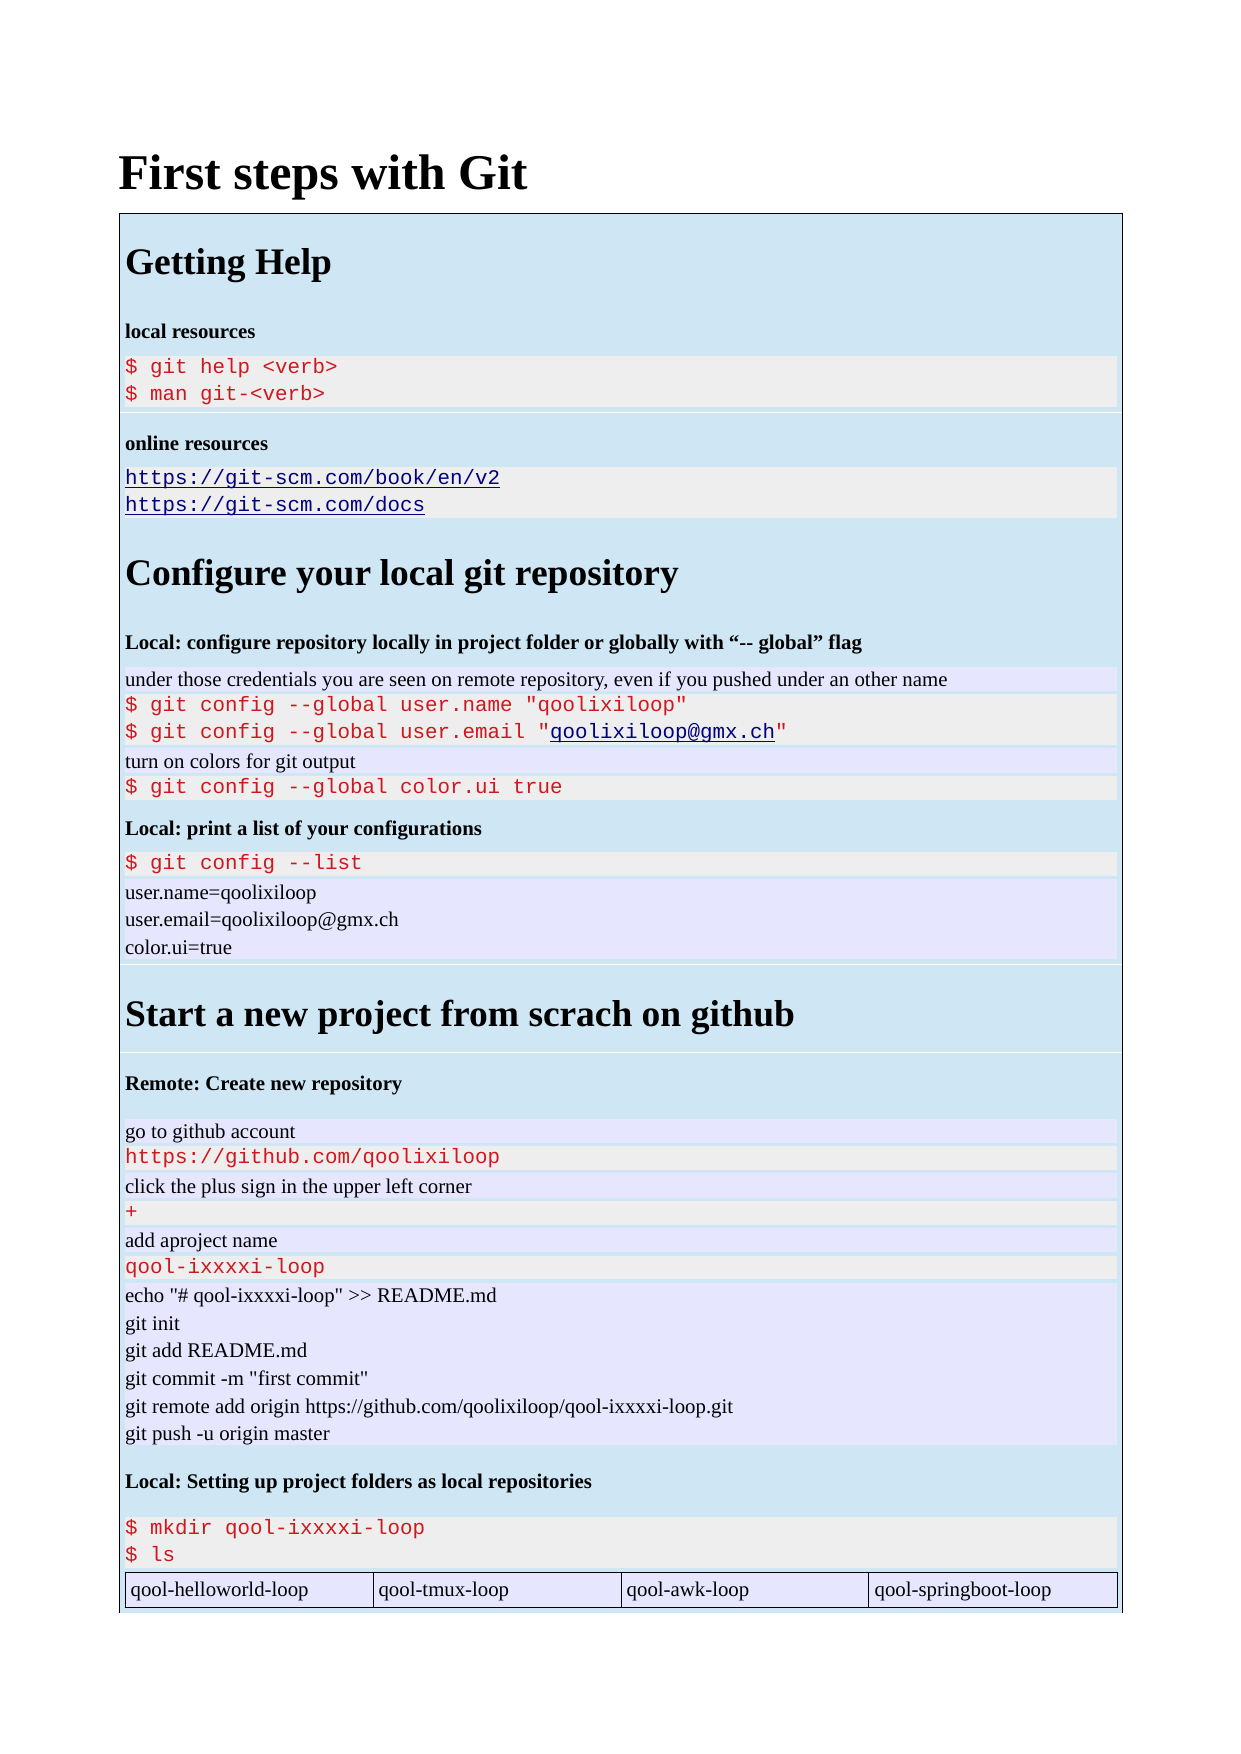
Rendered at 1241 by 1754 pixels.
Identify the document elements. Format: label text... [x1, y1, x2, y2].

table_cell Start a new project from scrach on github [120, 965, 1122, 1052]
table_header qool-helloworld-loop [126, 1573, 373, 1607]
table_header Getting Help [120, 214, 1122, 301]
table_header qool-awk-loop [622, 1573, 868, 1607]
table_cell $ mkdir qool-ixxxxi-loop $ ls [120, 1511, 1122, 1613]
table_cell local resources $ git help <verb> $ man git-<verb> [120, 301, 1122, 412]
table_cell go to github account https://github.com/qoolixiloop click the plus sign in the upper left corner + add aproject name qool-ixxxxi-loop echo "# qool-ixxxxi-loop" >> README.md git init git add README.md git commit -m "first commit" git remote add origin https://github.com/qoolixiloop/qool-ixxxxi-loop.git git push -u origin master [120, 1113, 1122, 1451]
table_cell Local: configure repository locally in project folder or globally with “-- global” flag under those credentials you are seen on remote repository, even if you pushed under an other name $ git config --global user.name "qoolixiloop" $ git config --global user.email "qoolixiloop@gmx.ch" turn on colors for git output $ git config --global color.ui true Local: print a list of your configurations $ git config --list user.name=qoolixiloop user.email=qoolixiloop@gmx.ch color.ui=true [120, 612, 1122, 964]
table_cell Configure your local git repository [120, 524, 1122, 612]
table_cell online resources https://git-scm.com/book/en/v2 https://git-scm.com/docs [120, 413, 1122, 524]
table_header qool-springboot-loop [869, 1573, 1117, 1607]
table_cell Local: Setting up project folders as local repositories [120, 1451, 1122, 1511]
table_cell Remote: Create new repository [120, 1053, 1122, 1113]
subtitle First steps with Git [118, 143, 1122, 201]
table_header qool-tmux-loop [374, 1573, 621, 1607]
